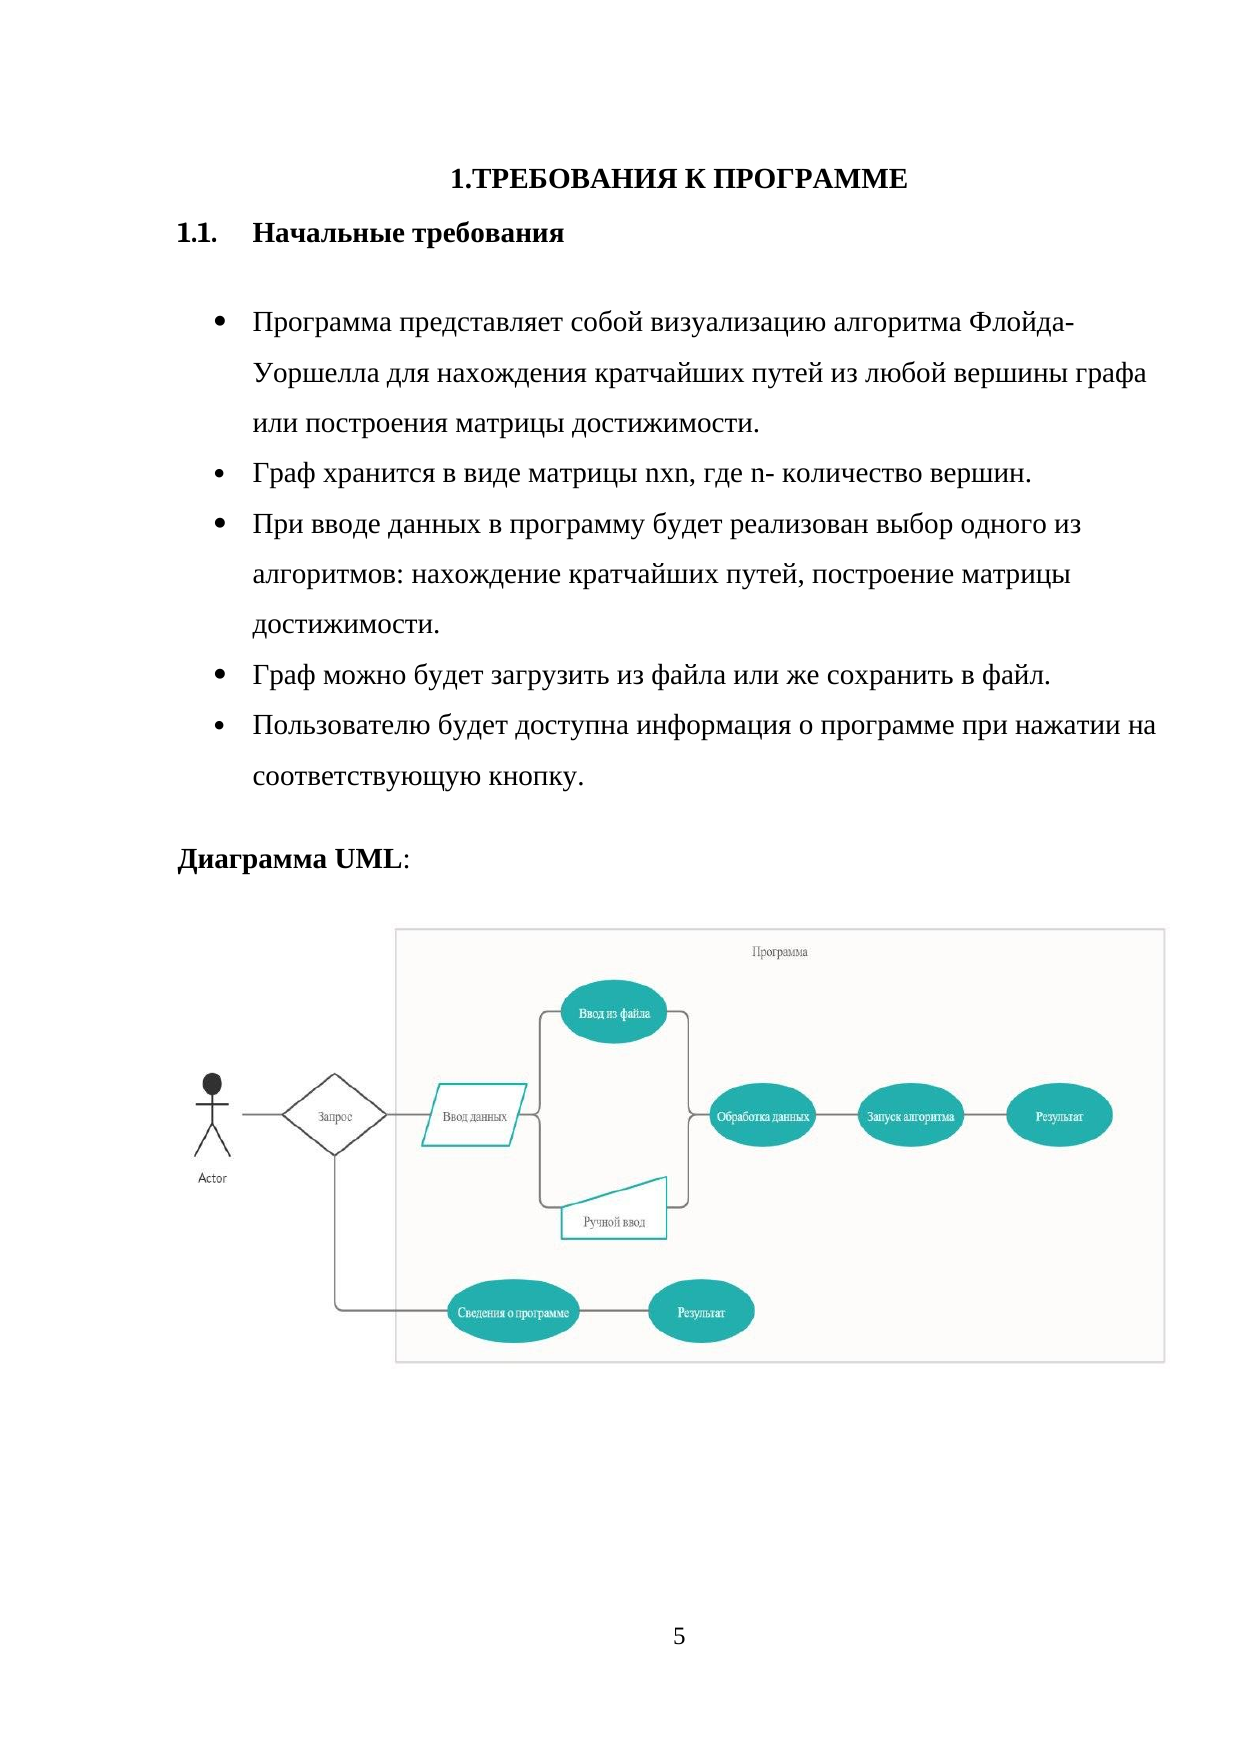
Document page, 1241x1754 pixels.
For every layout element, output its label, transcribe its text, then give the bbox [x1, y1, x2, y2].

list Пользователю будет доступна информация о программе при нажатии на соответствующую кнопку. [215, 707, 1181, 791]
list Начальные требования [177, 216, 1181, 250]
text Диаграмма UML: [177, 842, 1181, 875]
list Программа представляет собой визуализацию алгоритма Флойда-Уоршелла для нахождения кратчайших путей из любой вершины графа или построения матрицы достижимости. [215, 304, 1181, 439]
list Граф хранится в виде матрицы nxn, где n- количество вершин. [215, 456, 1181, 489]
subtitle 1.ТРЕБОВАНИЯ К ПРОГРАММЕ [177, 161, 1181, 195]
list При вводе данных в программу будет реализован выбор одного из алгоритмов: нахождение кратчайших путей, построение матрицы достижимости. [215, 506, 1181, 640]
list Граф можно будет загрузить из файла или же сохранить в файл. [215, 657, 1181, 691]
